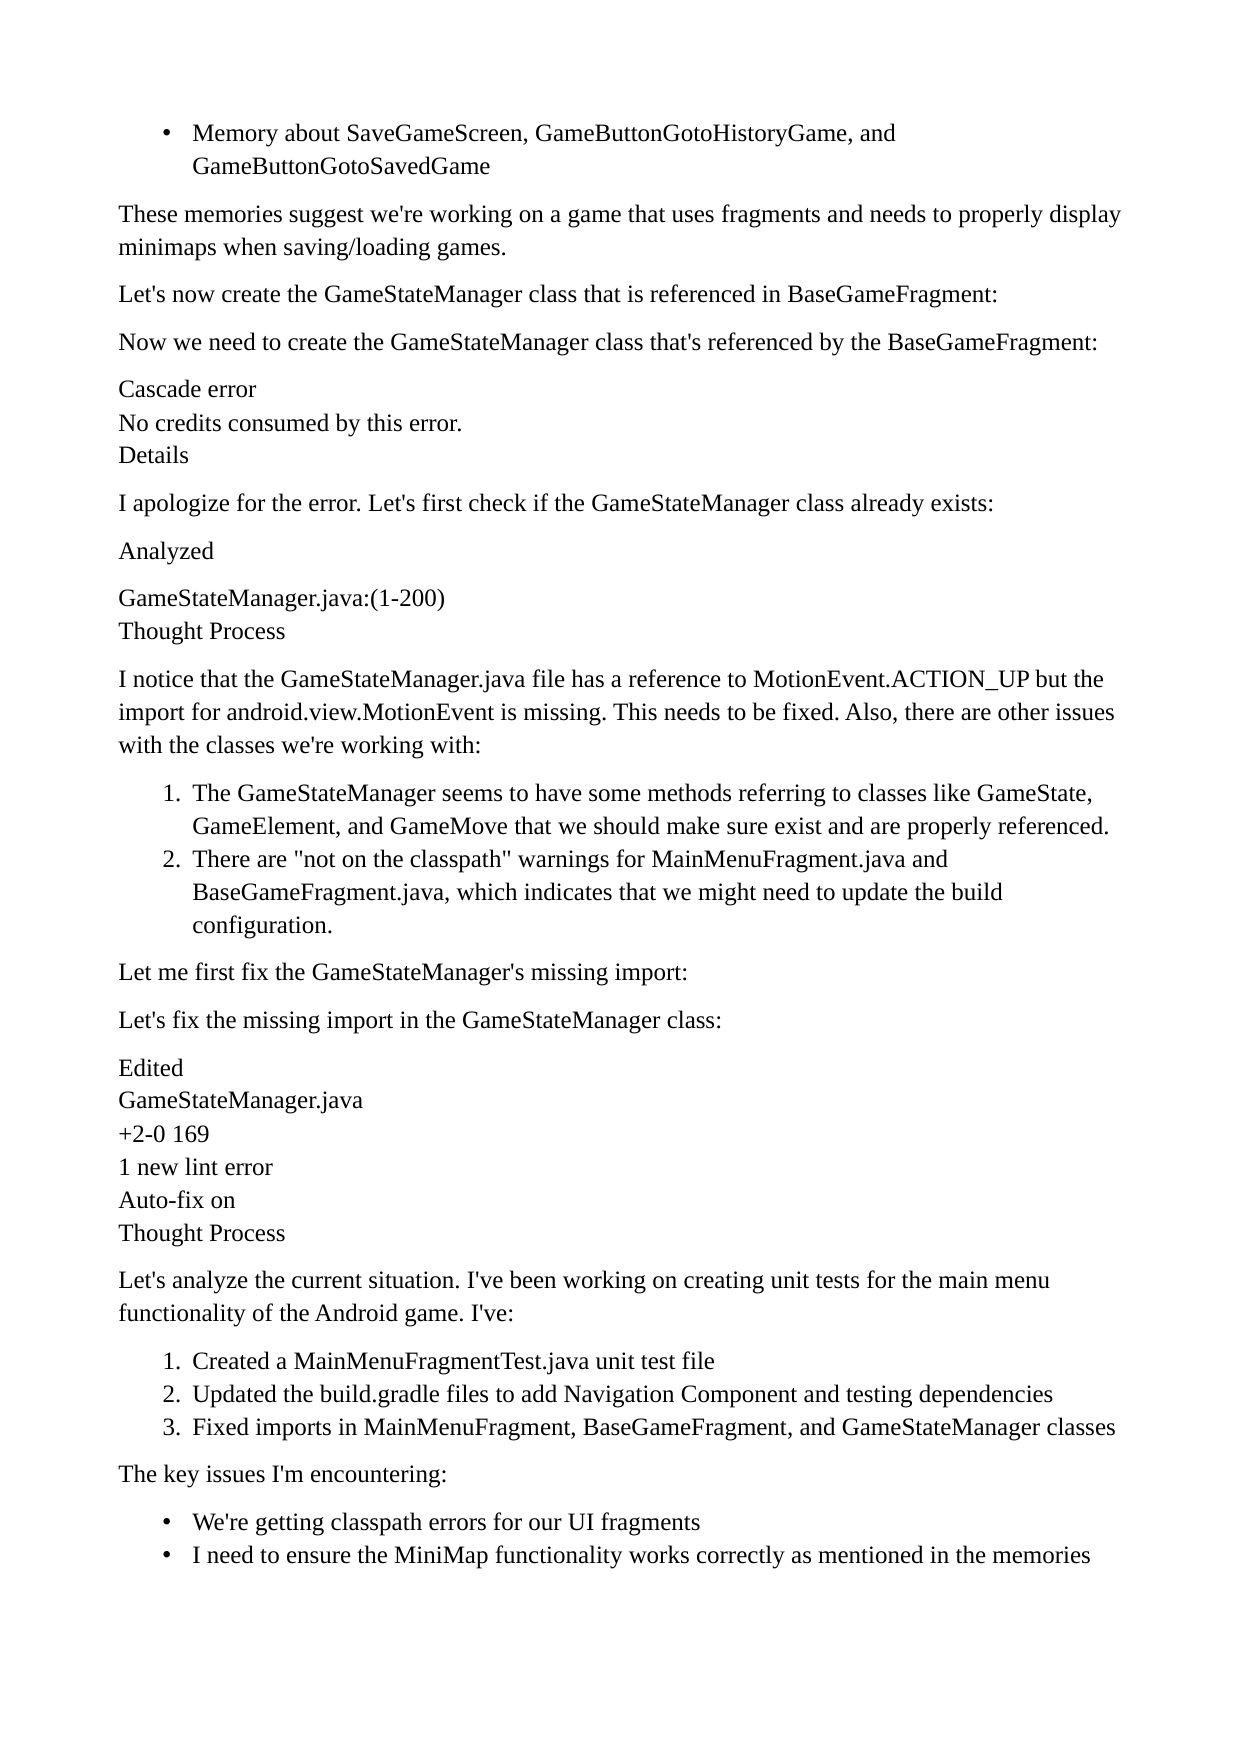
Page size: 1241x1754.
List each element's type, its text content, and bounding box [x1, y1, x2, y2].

text Details [118, 441, 1122, 469]
text GameStateManager.java:(1-200) [118, 583, 1122, 612]
text Now we need to create the GameStateManager class that's referenced by the BaseGameFragment: [118, 327, 1122, 356]
list The GameStateManager seems to have some methods referring to classes like GameState, GameElement, and GameMove that we should make sure exist and are properly referenced. [162, 778, 1122, 839]
text 1 new lint error [118, 1152, 1122, 1180]
text +2-0 169 [118, 1119, 1122, 1147]
text Cascade error [118, 374, 1122, 403]
text Let me first fix the GameStateManager's missing import: [118, 957, 1122, 986]
text Thought Process [118, 1218, 1122, 1246]
list Memory about SaveGameScreen, GameButtonGotoHistoryGame, and GameButtonGotoSavedGame [162, 118, 1122, 180]
text Let's analyze the current situation. I've been working on creating unit tests for the main menu functionality of the Android game. I've: [118, 1265, 1122, 1327]
text No credits consumed by this error. [118, 408, 1122, 436]
text Edited [118, 1053, 1122, 1081]
list Updated the build.gradle files to add Navigation Component and testing dependencies [162, 1379, 1122, 1408]
text Thought Process [118, 616, 1122, 645]
text I apologize for the error. Let's first check if the GameStateManager class already exists: [118, 488, 1122, 517]
text The key issues I'm encountering: [118, 1459, 1122, 1488]
text I notice that the GameStateManager.java file has a reference to MotionEvent.ACTION_UP but the import for android.view.MotionEvent is missing. This needs to be fixed. Also, there are other issues with the classes we're working with: [118, 664, 1122, 759]
text Let's fix the missing import in the GameStateManager class: [118, 1005, 1122, 1034]
list There are "not on the classpath" warnings for MainMenuFragment.java and BaseGameFragment.java, which indicates that we might need to update the build configuration. [162, 844, 1122, 938]
list Created a MainMenuFragmentTest.java unit test file [162, 1346, 1122, 1375]
list I need to ensure the MiniMap functionality works correctly as mentioned in the memories [162, 1540, 1122, 1569]
list We're getting classpath errors for our UI fragments [162, 1507, 1122, 1536]
text Analyzed [118, 536, 1122, 564]
text Let's now create the GameStateManager class that is referenced in BaseGameFragment: [118, 279, 1122, 308]
text Auto-fix on [118, 1185, 1122, 1213]
text These memories suggest we're working on a game that uses fragments and needs to properly display minimaps when saving/loading games. [118, 199, 1122, 261]
text GameStateManager.java [118, 1086, 1122, 1114]
list Fixed imports in MainMenuFragment, BaseGameFragment, and GameStateManager classes [162, 1412, 1122, 1441]
